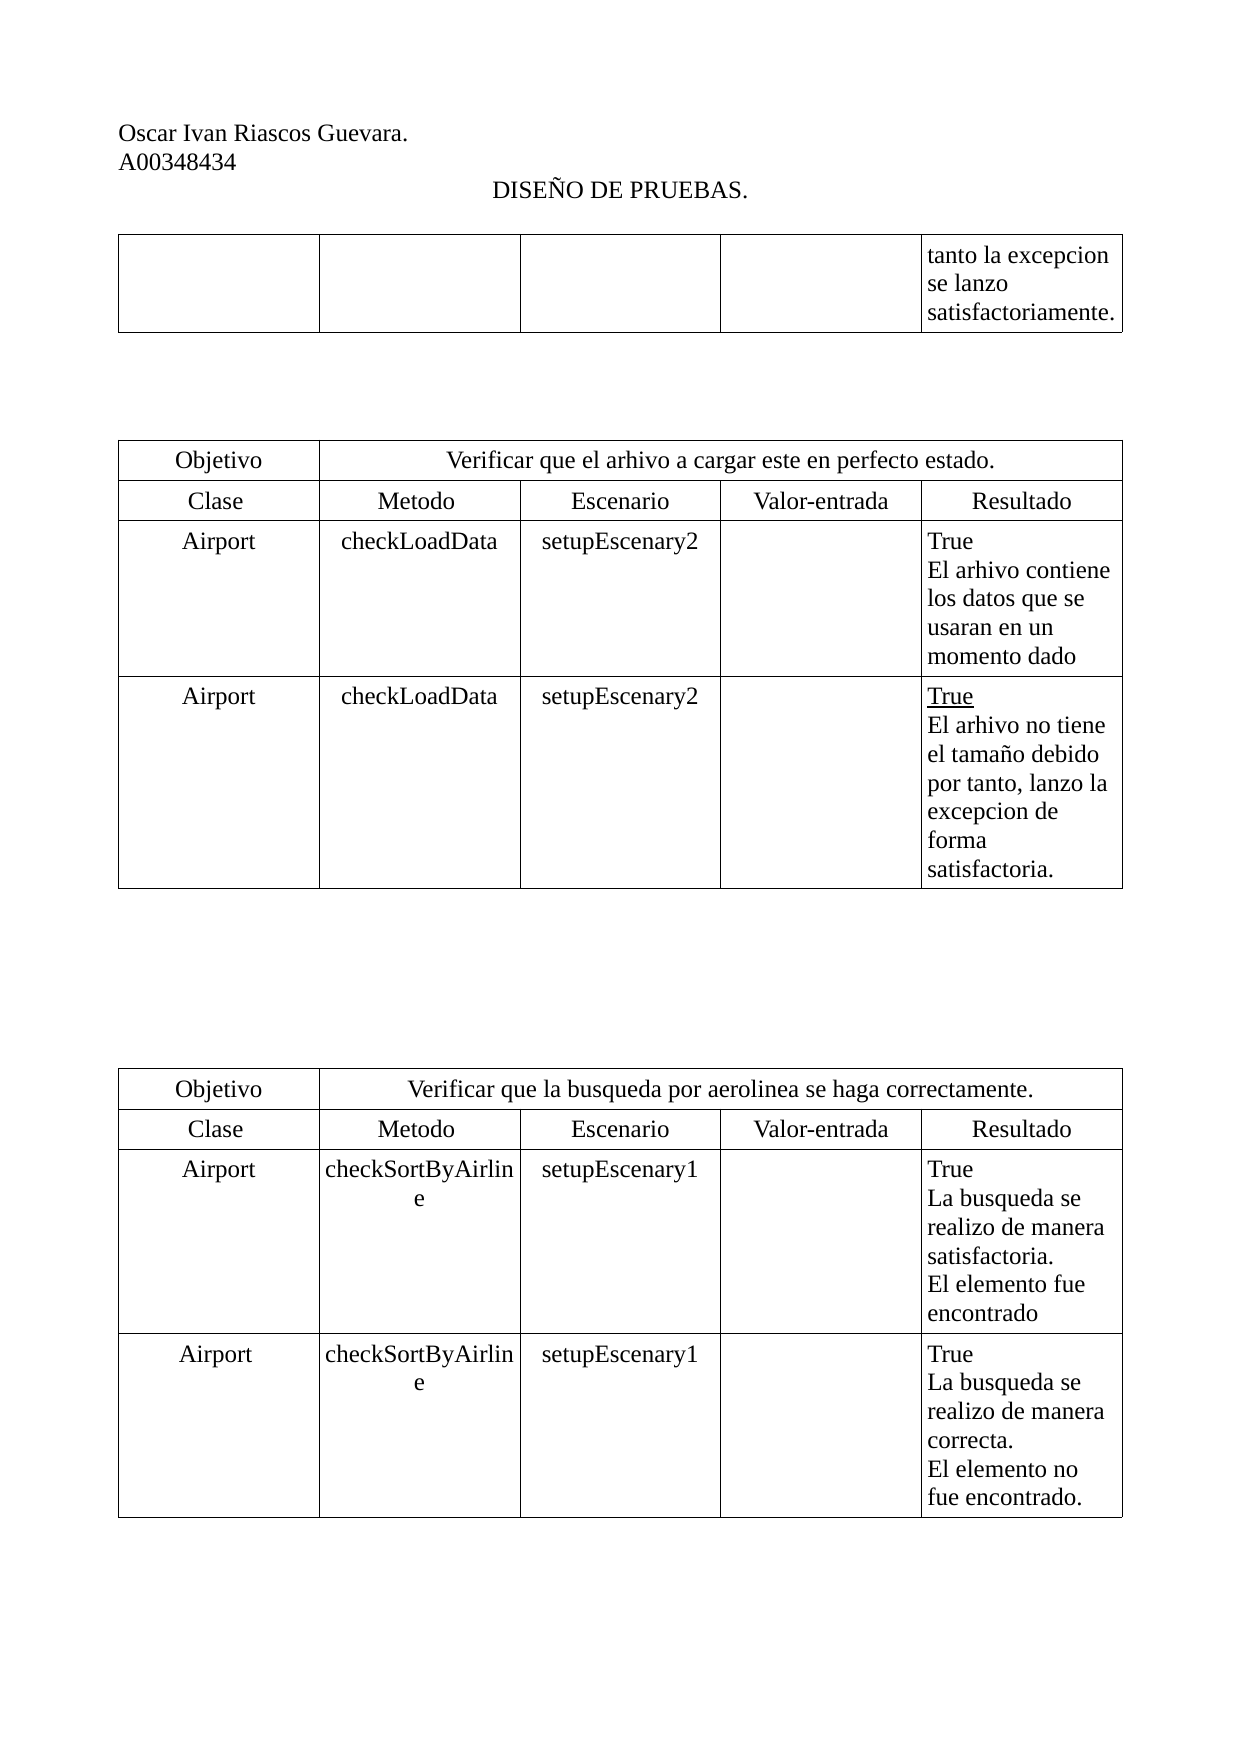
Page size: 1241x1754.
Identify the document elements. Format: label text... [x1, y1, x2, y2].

table_cell [721, 235, 921, 332]
table_header Verificar que el arhivo a cargar este en perfecto estado. [320, 441, 1122, 480]
table_header Objetivo [119, 441, 319, 480]
table_cell Metodo [320, 481, 520, 520]
table_cell Escenario [521, 481, 720, 520]
table_cell Airport [119, 677, 319, 888]
table_cell setupEscenary1 [521, 1334, 720, 1517]
table_cell [320, 235, 520, 332]
table_cell Resultado [922, 1110, 1122, 1149]
table_cell [721, 521, 921, 676]
table_cell Airport [119, 521, 319, 676]
table_cell [119, 235, 319, 332]
table_cell setupEscenary1 [521, 1150, 720, 1333]
table_cell checkLoadData [320, 521, 520, 676]
table_cell checkLoadData [320, 677, 520, 888]
table_cell [721, 677, 921, 888]
table_cell Clase [119, 481, 319, 520]
table_cell [721, 1334, 921, 1517]
table_header Objetivo [119, 1069, 319, 1108]
table_cell Metodo [320, 1110, 520, 1149]
table_cell Clase [119, 1110, 319, 1149]
table_cell Airport [119, 1334, 319, 1517]
table_cell Airport [119, 1150, 319, 1333]
table_header Verificar que la busqueda por aerolinea se haga correctamente. [320, 1069, 1122, 1108]
table_cell Resultado [922, 481, 1122, 520]
table_cell True La busqueda se realizo de manera satisfactoria. El elemento fue encontrado [922, 1150, 1122, 1333]
table_cell setupEscenary2 [521, 521, 720, 676]
table_cell tanto la excepcion se lanzo satisfactoriamente. [922, 235, 1122, 332]
table_cell setupEscenary2 [521, 677, 720, 888]
table_cell True El arhivo contiene los datos que se usaran en un momento dado [922, 521, 1122, 676]
table_cell [521, 235, 720, 332]
table_cell Valor-entrada [721, 481, 921, 520]
table_cell [721, 1150, 921, 1333]
table_cell Valor-entrada [721, 1110, 921, 1149]
table_cell checkSortByAirline [320, 1150, 520, 1333]
table_cell checkSortByAirline [320, 1334, 520, 1517]
table_cell True La busqueda se realizo de manera correcta. El elemento no fue encontrado. [922, 1334, 1122, 1517]
table_cell Escenario [521, 1110, 720, 1149]
table_cell True El arhivo no tiene el tamaño debido por tanto, lanzo la excepcion de forma satisfactoria. [922, 677, 1122, 888]
